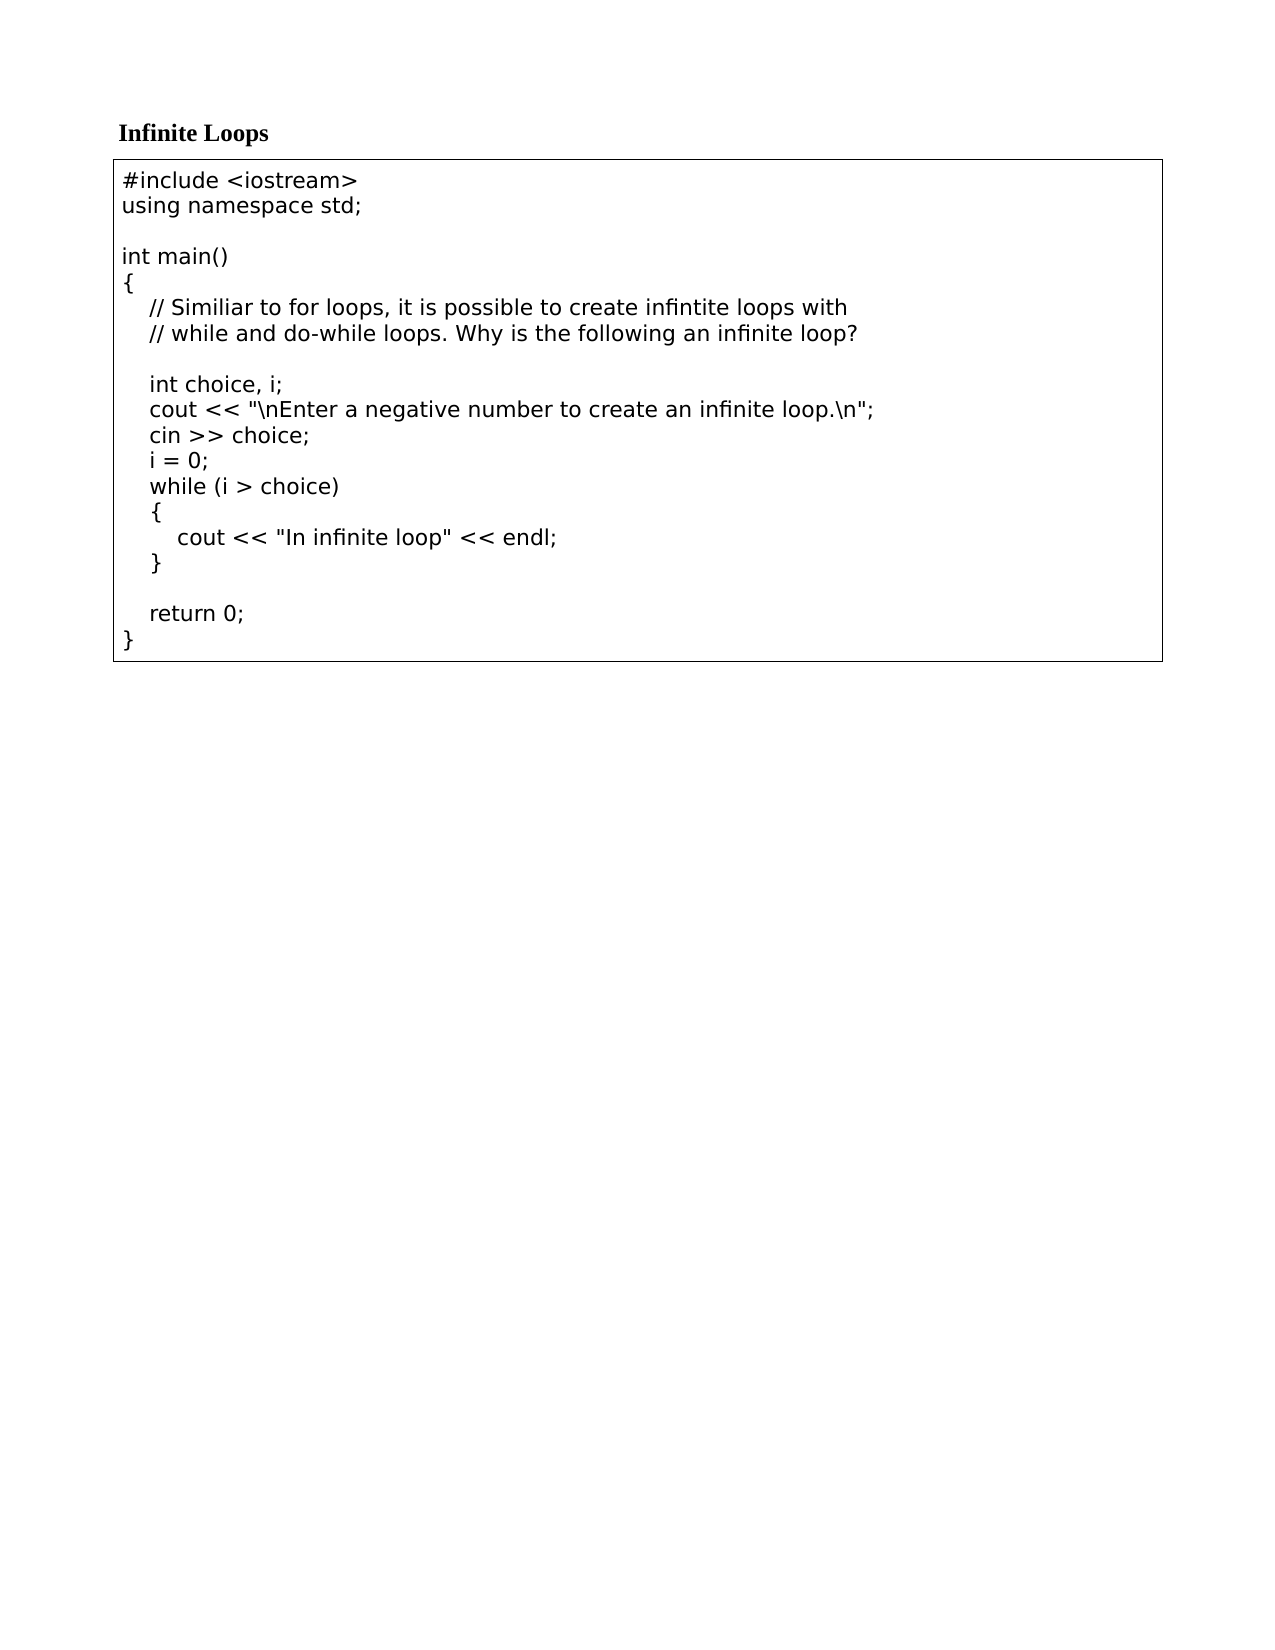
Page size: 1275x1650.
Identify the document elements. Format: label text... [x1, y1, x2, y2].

text } [121, 627, 1153, 653]
text int main() [121, 244, 1153, 270]
text cout << "\nEnter a negative number to create an infinite loop.\n"; [121, 397, 1153, 423]
text // Similiar to for loops, it is possible to create infintite loops with [121, 295, 1153, 321]
text #include <iostream> [121, 168, 1153, 193]
text i = 0; [121, 448, 1153, 474]
text cin >> choice; [121, 423, 1153, 448]
text return 0; [121, 602, 1153, 627]
text { [121, 270, 1153, 295]
text while (i > choice) [121, 474, 1153, 499]
text Infinite Loops [118, 118, 1157, 147]
text using namespace std; [121, 193, 1153, 219]
text int choice, i; [121, 372, 1153, 397]
text } [121, 551, 1153, 576]
text { [121, 499, 1153, 525]
text // while and do-while loops. Why is the following an infinite loop? [121, 321, 1153, 346]
text cout << "In infinite loop" << endl; [121, 525, 1153, 551]
